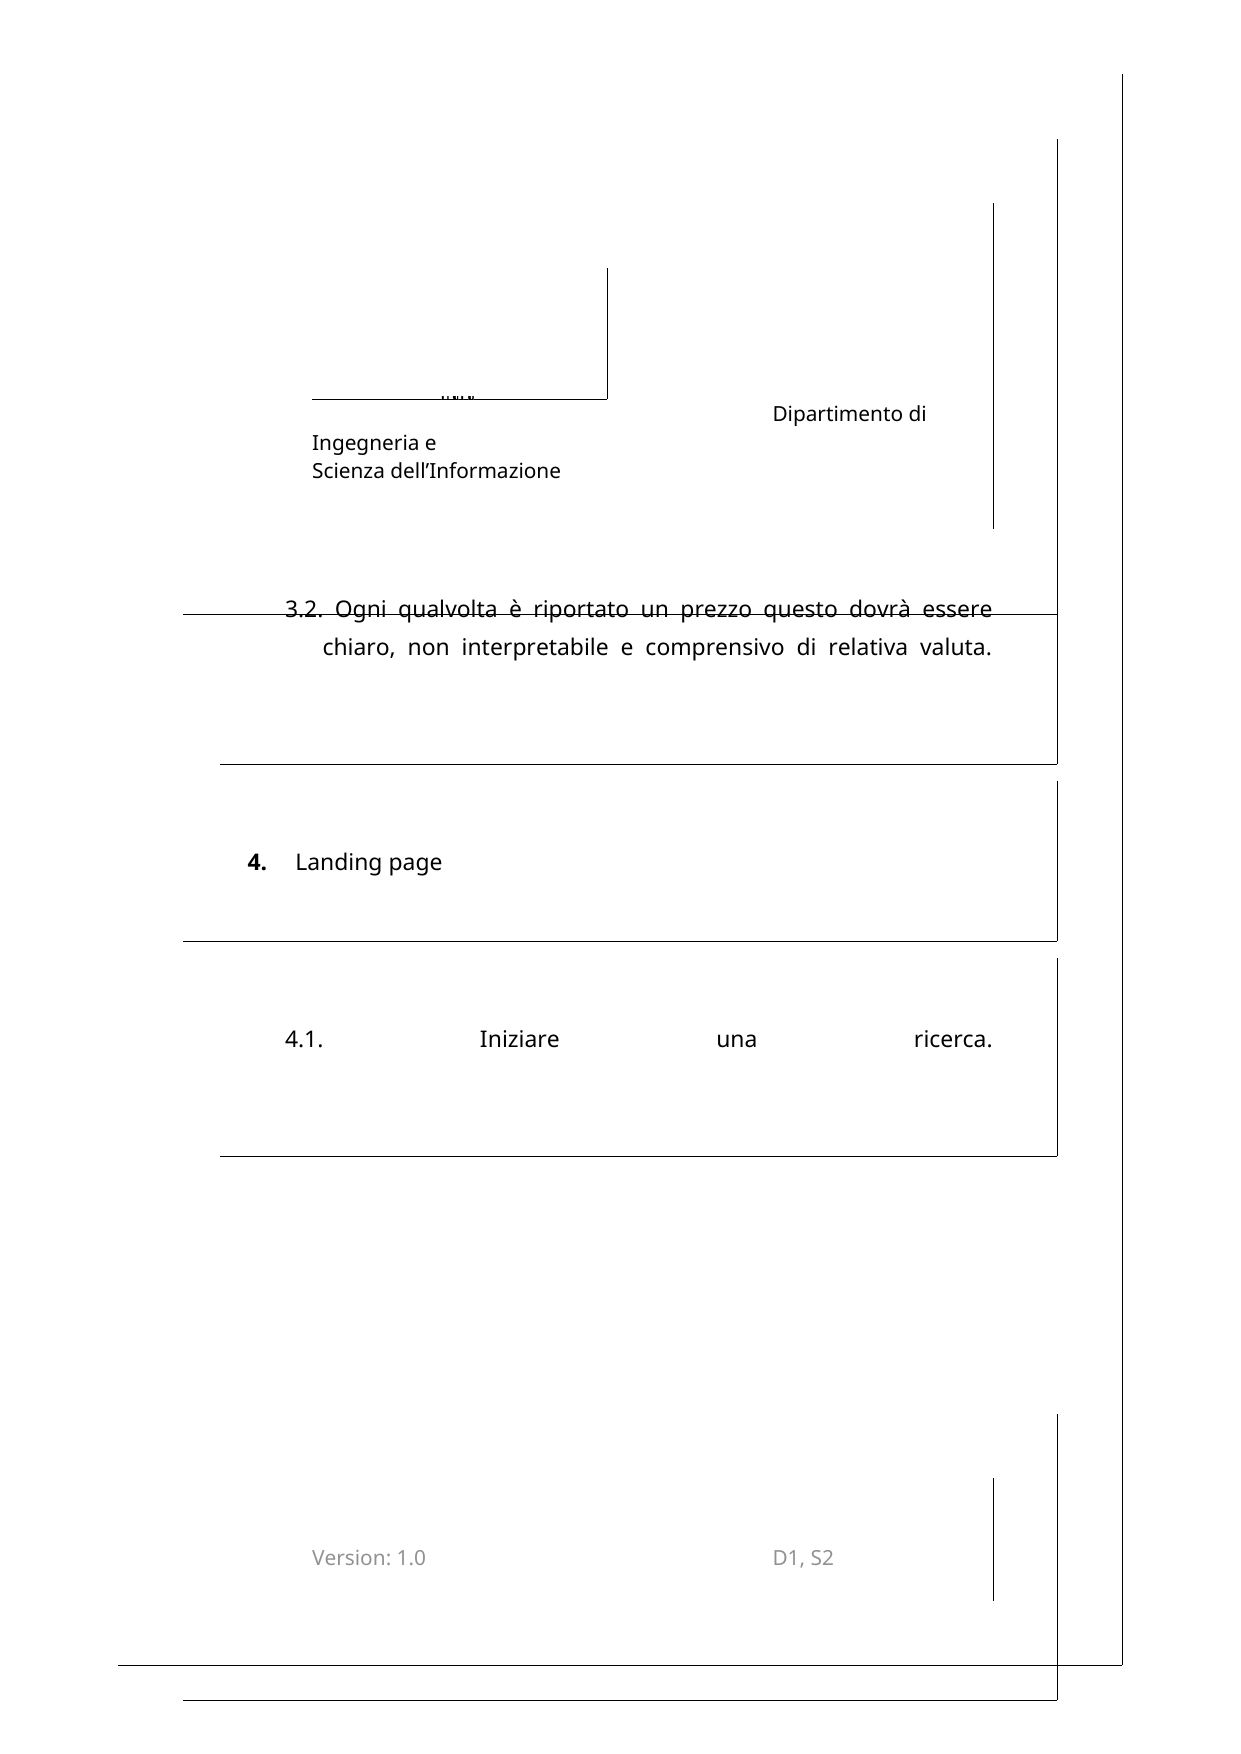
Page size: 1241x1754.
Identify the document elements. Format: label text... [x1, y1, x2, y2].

list Ogni qualvolta è riportato un prezzo questo dovrà essere chiaro, non interpretabile e comprensivo di relativa valuta. [220, 529, 1057, 764]
list Landing page [183, 781, 1057, 941]
list Iniziare una ricerca. [220, 958, 1057, 1156]
